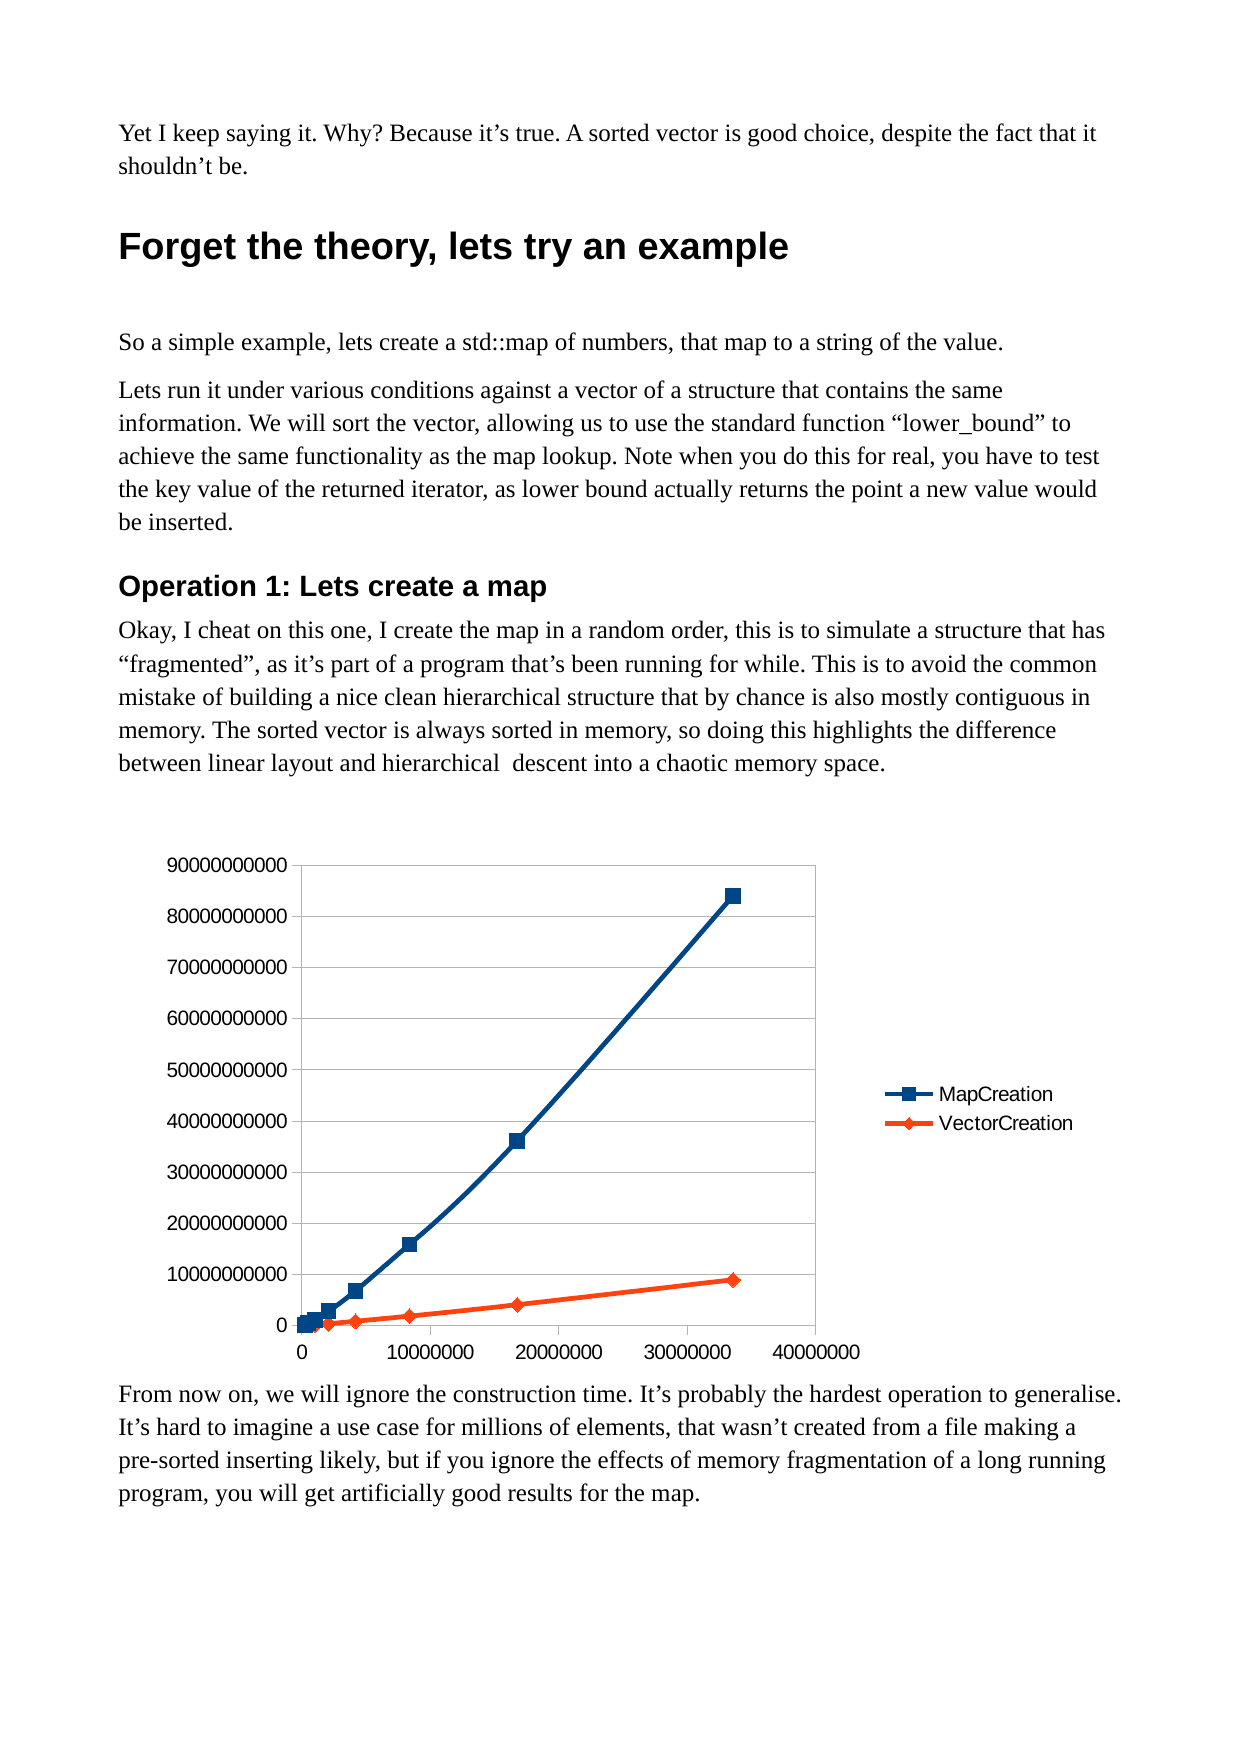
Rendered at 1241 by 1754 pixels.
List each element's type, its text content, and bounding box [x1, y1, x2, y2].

text From now on, we will ignore the construction time. It’s probably the hardest operation to generalise. It’s hard to imagine a use case for millions of elements, that wasn’t created from a file making a pre-sorted inserting likely, but if you ignore the effects of memory fragmentation of a long running program, you will get artificially good results for the map. [118, 843, 1122, 1507]
subtitle Operation 1: Lets create a map [118, 569, 1122, 603]
text Lets run it under various conditions against a vector of a structure that contains the same information. We will sort the vector, allowing us to use the standard function “lower_bound” to achieve the same functionality as the map lookup. Note when you do this for real, you have to test the key value of the returned iterator, as lower bound actually returns the point a new value would be inserted. [118, 375, 1122, 536]
text Okay, I cheat on this one, I create the map in a random order, this is to simulate a structure that has “fragmented”, as it’s part of a program that’s been running for while. This is to avoid the common mistake of building a nice clean hierarchical structure that by chance is also mostly contiguous in memory. The sorted vector is always sorted in memory, so doing this highlights the difference between linear layout and hierarchical descent into a chaotic memory space. [118, 616, 1122, 776]
subtitle Forget the theory, lets try an example [118, 224, 1122, 267]
text So a simple example, lets create a std::map of numbers, that map to a string of the value. [118, 327, 1122, 356]
text Yet I keep saying it. Why? Because it’s true. A sorted vector is good choice, despite the fact that it shouldn’t be. [118, 118, 1122, 180]
